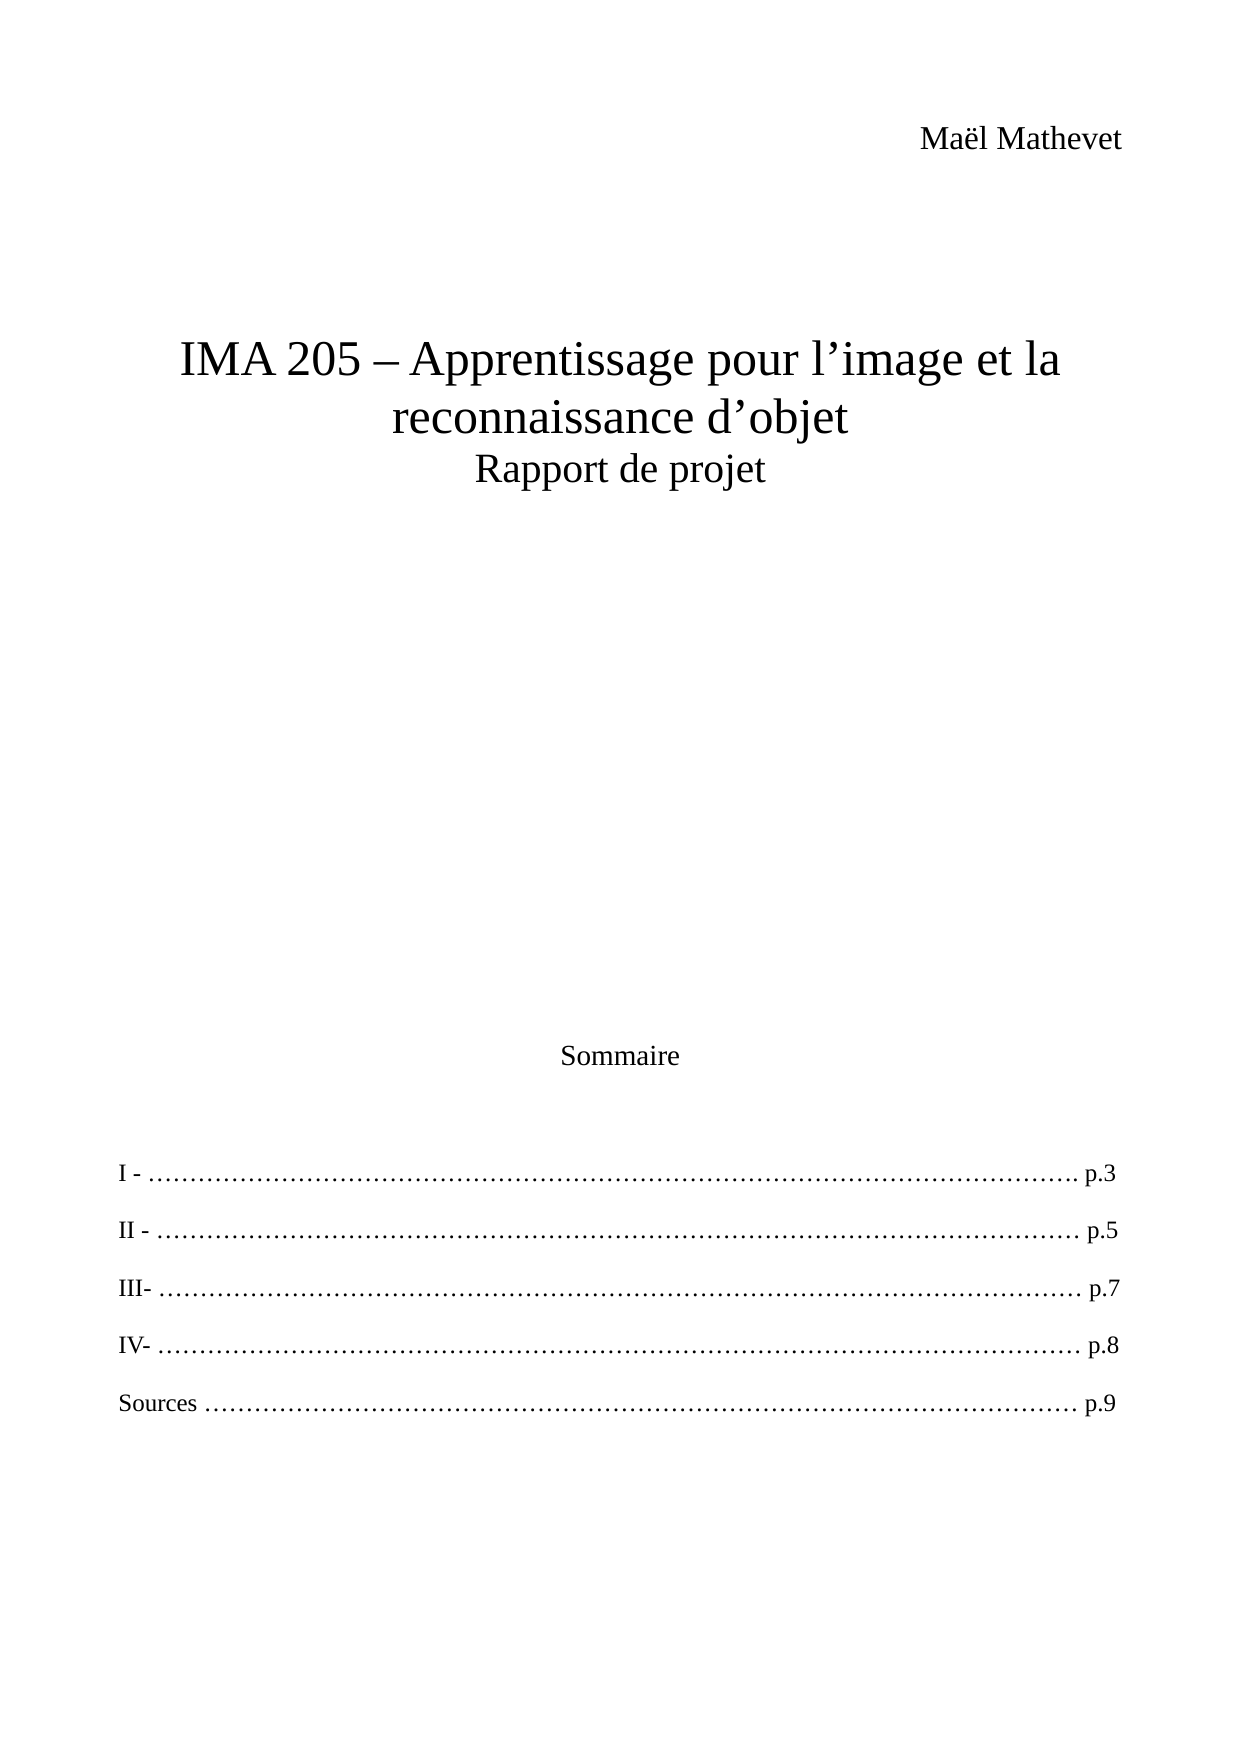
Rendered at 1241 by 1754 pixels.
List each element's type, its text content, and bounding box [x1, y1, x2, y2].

text IMA 205 – Apprentissage pour l’image et la reconnaissance d’objet [118, 329, 1122, 444]
text II - ………………………………………………………………………………………………… p.5 [118, 1215, 1122, 1244]
text Sources …………………………………………………………………………………………… p.9 [118, 1388, 1122, 1417]
text Rapport de projet [118, 444, 1122, 492]
text I - …………………………………………………………………………………………………. p.3 [118, 1158, 1122, 1187]
text IV- ………………………………………………………………………………………………… p.8 [118, 1330, 1122, 1359]
text III- ………………………………………………………………………………………………… p.7 [118, 1273, 1122, 1302]
text Sommaire [118, 1038, 1122, 1072]
text Maël Mathevet [118, 118, 1122, 156]
